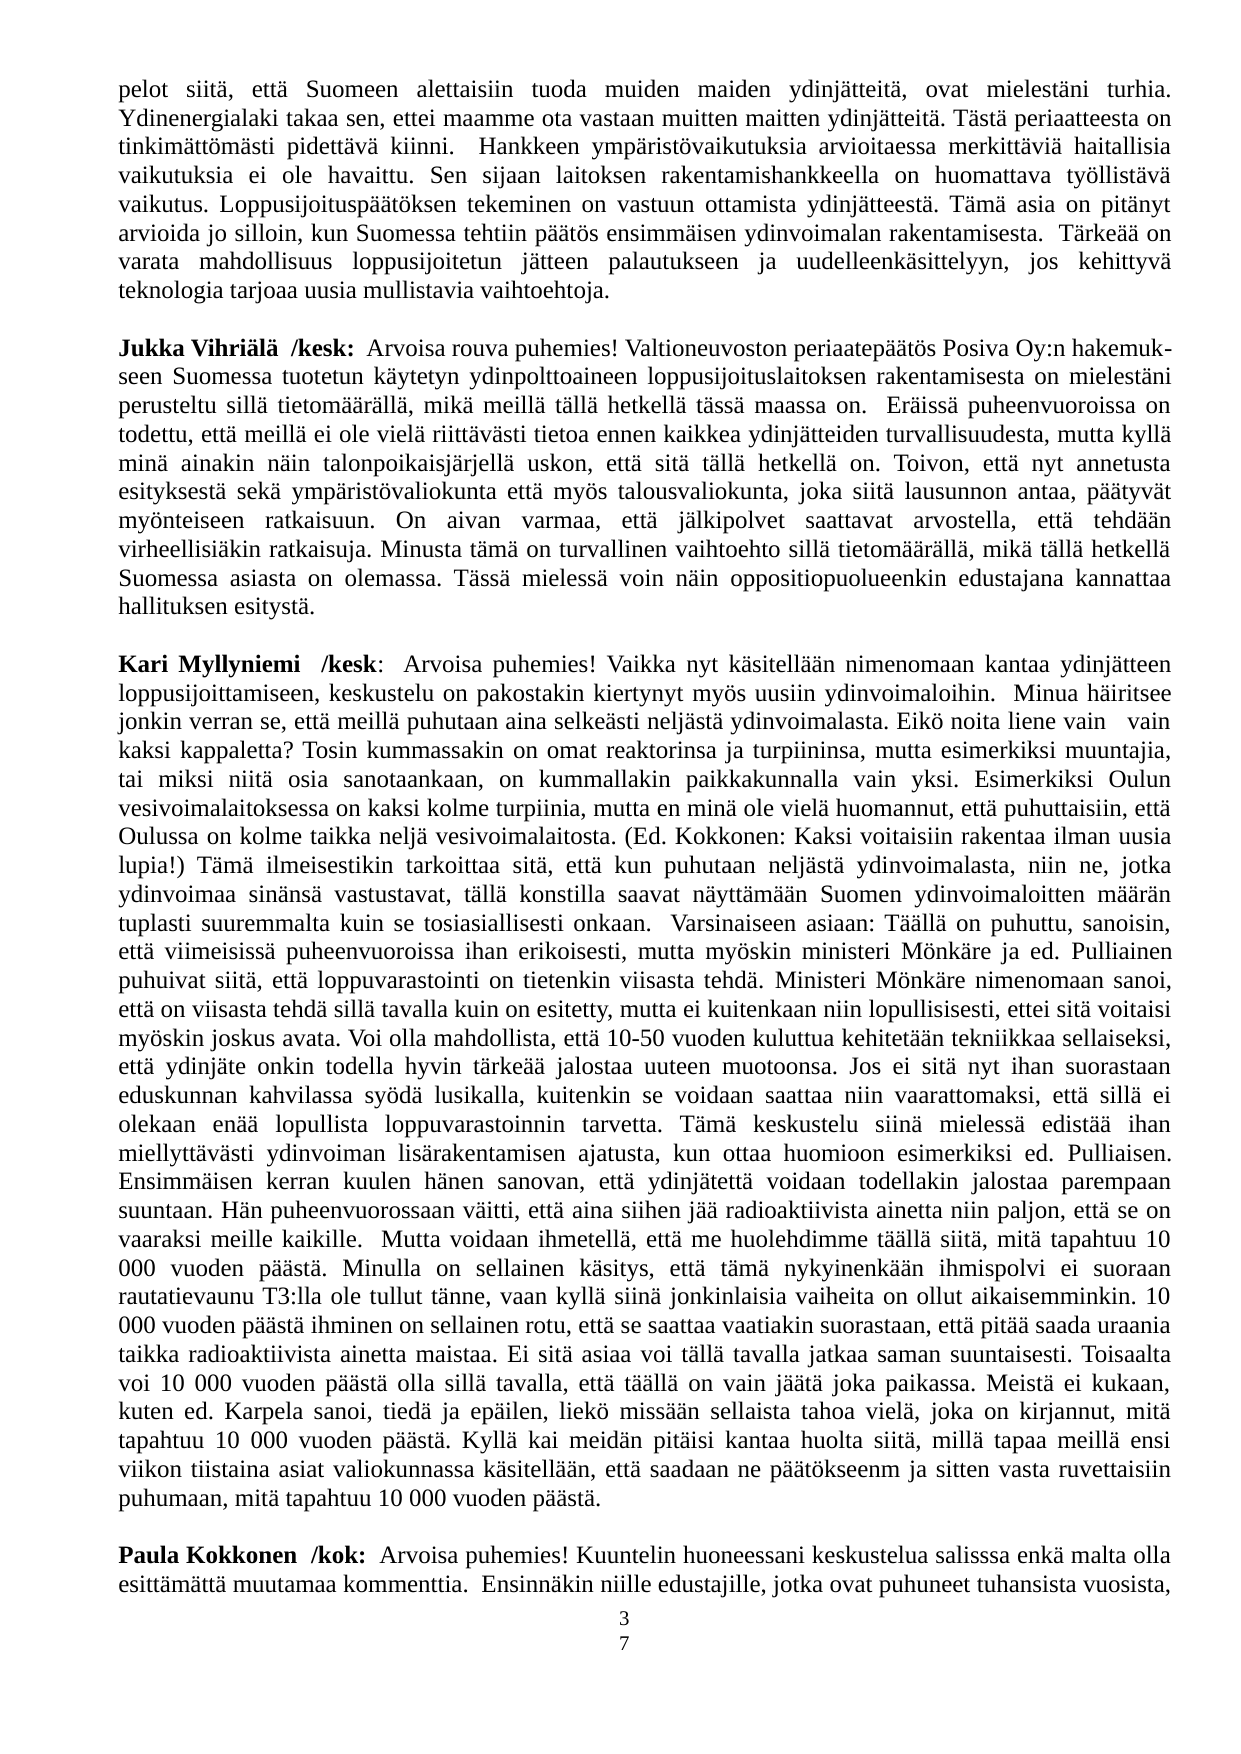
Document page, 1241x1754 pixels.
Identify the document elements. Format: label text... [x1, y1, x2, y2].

text Kari Myllyniemi /kesk: Arvoisa puhemies! Vaikka nyt käsitellään nimenomaan kantaa ydinjätteen loppusijoittamiseen, keskustelu on pakostakin kiertynyt myös uusiin ydinvoimaloihin. Minua häiritsee jonkin verran se, että meillä puhutaan aina selkeästi neljästä ydinvoimalasta. Eikö noita liene vain vain kaksi kappaletta? Tosin kummassakin on omat reaktorinsa ja turpiininsa, mutta esimerkiksi muuntajia, tai miksi niitä osia sanotaankaan, on kummallakin paikkakunnalla vain yksi. Esimerkiksi Oulun vesivoima­laitoksessa on kaksi kolme turpiinia, mutta en minä ole vielä huomannut, että puhuttaisiin, että Oulussa on kolme taikka neljä vesivoimalaitosta. (Ed. Kokkonen: Kaksi voitaisiin rakentaa ilman uusia lupia!) Tämä ilmeisestikin tarkoittaa sitä, että kun puhutaan neljästä ydinvoimalasta, niin ne, jotka ydinvoimaa sinänsä vastustavat, tällä konstilla saavat näyttämään Suomen ydinvoimaloitten määrän tuplasti suuremmalta kuin se tosiasiallisesti onkaan. Varsinaiseen asiaan: Täällä on puhuttu, sanoisin, että viimeisissä puheenvuorois­sa ihan erikoisesti, mutta myöskin ministeri Mönkäre ja ed. Pulliainen puhuivat siitä, että loppuvarastointi on tietenkin viisasta tehdä. Ministeri Mönkäre nimenomaan sanoi, että on viisasta tehdä sillä tavalla kuin on esitetty, mutta ei kuitenkaan niin lopullisisesti, ettei sitä voitaisi myöskin joskus avata. Voi olla mahdollista, että 10-50 vuoden kuluttua kehitetään tekniikkaa sellaiseksi, että ydinjäte onkin todella hyvin tärkeää jalostaa uuteen muotoonsa. Jos ei sitä nyt ihan suorastaan eduskunnan kahvilassa syödä lusikalla, kuitenkin se voidaan saattaa niin vaarattomaksi, että sillä ei olekaan enää lopullista loppuvarastoinnin tarvetta. Tämä keskustelu siinä mielessä edistää ihan miellyttävästi ydinvoiman lisärakentamisen ajatusta, kun ottaa huomioon esimerkiksi ed. Pulliaisen. Ensimmäisen kerran kuulen hänen sanovan, että ydinjätettä voidaan todellakin jalostaa parempaan suuntaan. Hän puheenvuorossaan väitti, että aina siihen jää radioaktiivista ainetta niin paljon, että se on vaaraksi meille kaikille. Mutta voidaan ihmetellä, että me huolehdimme täällä siitä, mitä tapahtuu 10 000 vuoden päästä. Minulla on sellainen käsitys, että tämä nykyinenkään ihmispolvi ei suoraan rautatievaunu T3:lla ole tullut tänne, vaan kyllä siinä jonkinlaisia vaiheita on ollut aikaisemminkin. 10 000 vuoden päästä ihminen on sellainen rotu, että se saattaa vaatiakin suorastaan, että pitää saada uraania taikka radioaktiivista ainetta maistaa. Ei sitä asiaa voi tällä tavalla jatkaa saman suuntaisesti. Toisaalta voi 10 000 vuoden päästä olla sillä tavalla, että täällä on vain jäätä joka paikassa. Meistä ei kukaan, kuten ed. Karpela sanoi, tiedä ja epäilen, liekö missään sellaista tahoa vielä, joka on kirjannut, mitä tapahtuu 10 000 vuoden päästä. Kyllä kai meidän pitäisi kantaa huolta siitä, millä tapaa meillä ensi viikon tiistaina asiat valiokunnassa käsitellään, että saadaan ne päätökseenm ja sitten vasta ruvettaisiin puhumaan, mitä tapahtuu 10 000 vuoden päästä. [118, 649, 1172, 1511]
text Paula Kokkonen /kok: Arvoisa puhemies! Kuuntelin huoneessani keskustelua salisssa enkä malta olla esittämättä muutamaa kommenttia. Ensinnäkin niille edustajille, jotka ovat puhuneet tuhansista vuosista, [118, 1540, 1172, 1598]
text pelot siitä, että Suomeen alettaisiin tuoda muiden maiden ydinjätteitä, ovat mielestäni turhia. Ydinenergialaki takaa sen, ettei maamme ota vastaan muitten maitten ydinjätteitä. Tästä periaatteesta on tinkimättömästi pidettävä kiinni. Hankkeen ympäristövaikutuksia arvioitaessa merkittäviä haitallisia vaikutuksia ei ole havaittu. Sen sijaan laitoksen rakentamishankkeella on huomattava työllistävä vaikutus. Loppusijoituspäätöksen tekeminen on vastuun ottamista ydinjätteestä. Tämä asia on pitänyt arvioida jo silloin, kun Suomessa tehtiin päätös ensimmäisen ydinvoimalan rakentamisesta. Tärkeää on varata mahdollisuus loppusijoitetun jätteen palautukseen ja uudelleenkäsittelyyn, jos kehittyvä teknologia tarjoaa uusia mullistavia vaihtoehtoja. [118, 74, 1172, 304]
text Jukka Vihriälä /kesk: Arvoisa rouva puhemies! Valtioneuvoston periaatepäätös Posiva Oy:n hakemuk­seen Suomessa tuotetun käytetyn ydinpolttoaineen loppusijoituslaitoksen rakentamisesta on mielestäni perusteltu sillä tietomäärällä, mikä meillä tällä hetkellä tässä maassa on. Eräissä puheenvuoroissa on todettu, että meillä ei ole vielä riittävästi tietoa ennen kaikkea ydinjätteiden turvallisuudesta, mutta kyllä minä ainakin näin talonpoikaisjärjellä uskon, että sitä tällä hetkellä on. Toivon, että nyt annetusta esityksestä sekä ympäristövaliokunta että myös talousvaliokunta, joka siitä lausunnon antaa, päätyvät myönteiseen ratkaisuun. On aivan varmaa, että jälkipolvet saattavat arvostella, että tehdään virheellisiäkin ratkaisuja. Minusta tämä on turvallinen vaihtoehto sillä tietomäärällä, mikä tällä hetkellä Suomessa asiasta on olemassa. Tässä mielessä voin näin oppositiopuolueenkin edustajana kannattaa hallituksen esitystä. [118, 333, 1172, 620]
